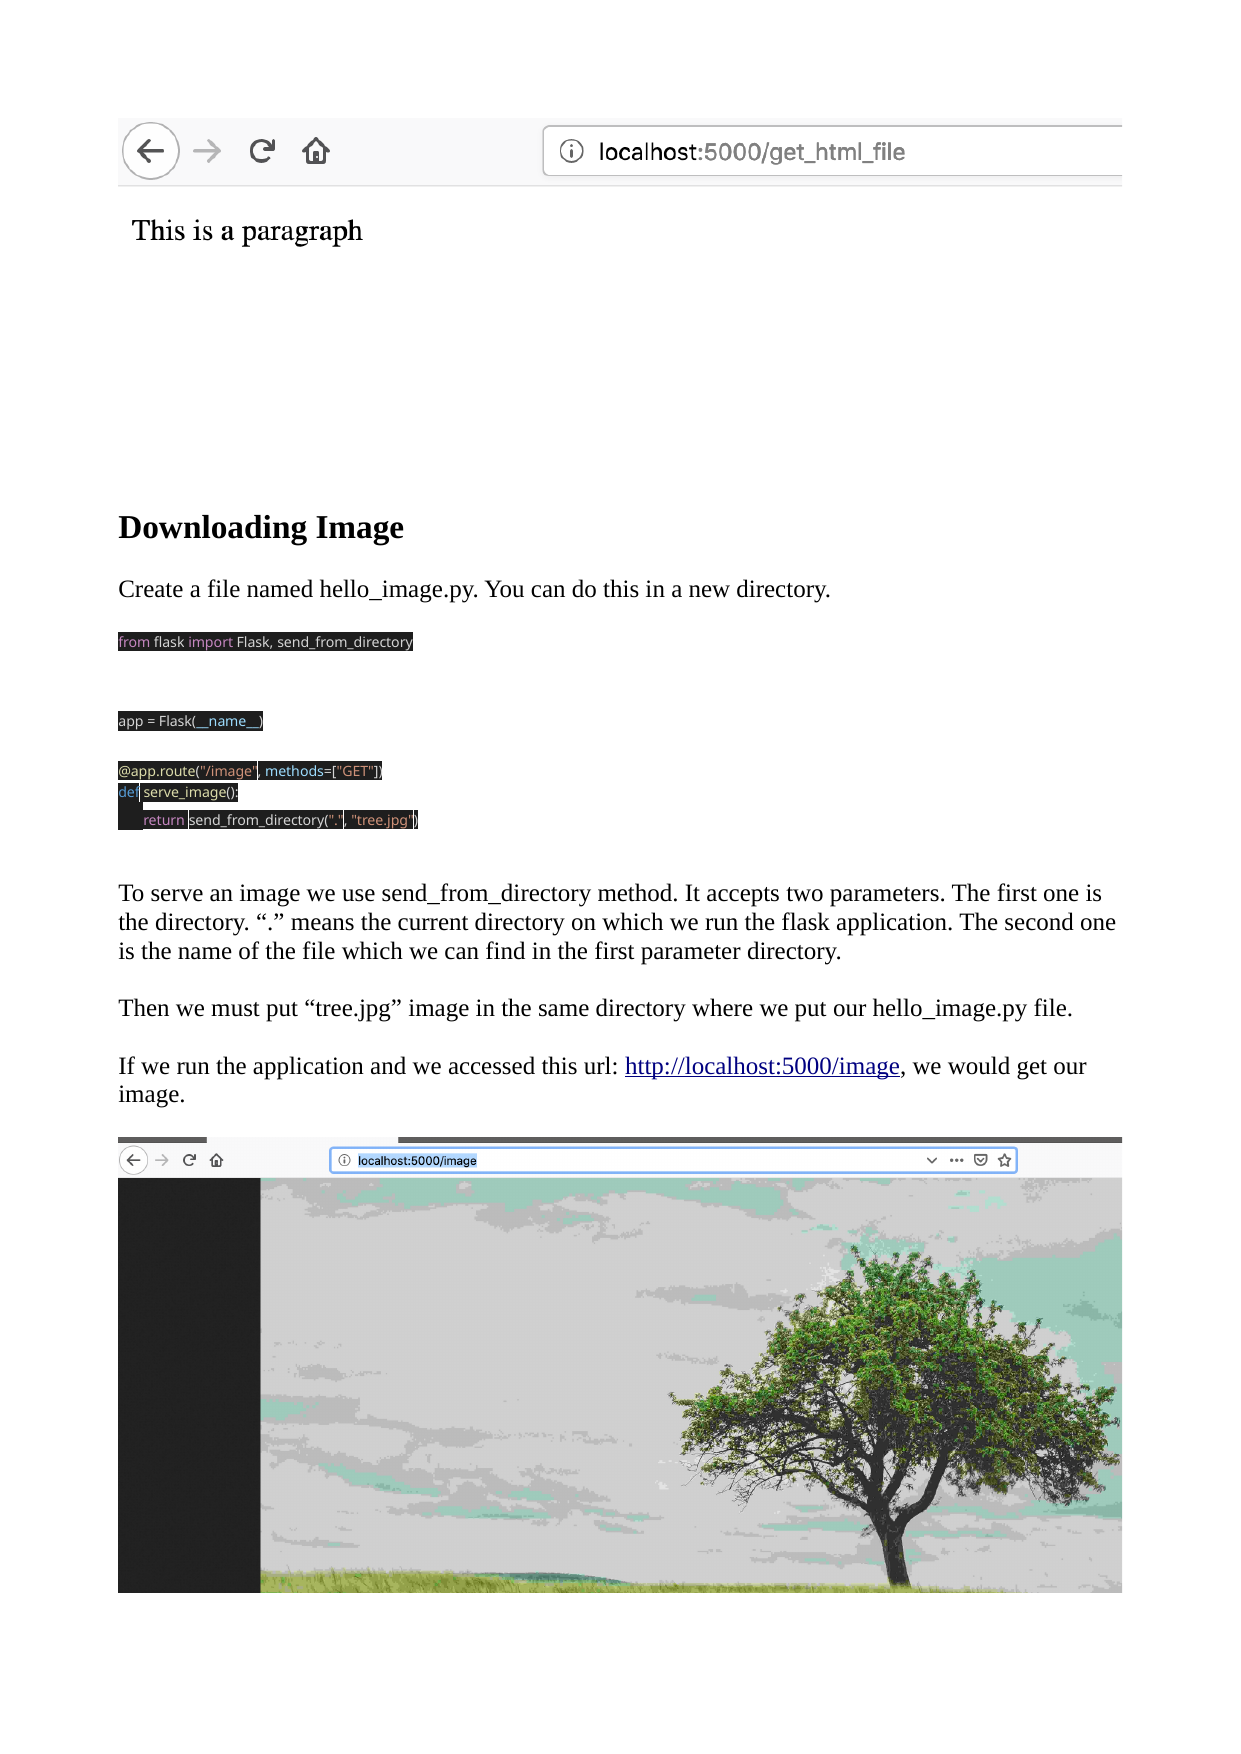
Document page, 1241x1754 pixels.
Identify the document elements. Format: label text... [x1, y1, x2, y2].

text To serve an image we use send_from_directory method. It accepts two parameters. The first one is the directory. “.” means the current directory on which we run the flask application. The second one is the name of the file which we can find in the first parameter directory. [118, 878, 1122, 964]
text def serve_image(): [118, 780, 1122, 802]
text Then we must put “tree.jpg” image in the same directory where we put our hello_image.py file. [118, 993, 1122, 1022]
text If we run the application and we accessed this url: http://localhost:5000/image, we would get our image. [118, 1051, 1122, 1108]
text Downloading Image [118, 507, 1122, 546]
text app = Flask(__name__) [118, 709, 1122, 731]
picture [118, 1137, 1123, 1593]
text @app.route("/image", methods=["GET"]) [118, 759, 1122, 780]
text return send_from_directory(".", "tree.jpg") [118, 802, 1122, 830]
text from flask import Flask, send_from_directory [118, 632, 1122, 651]
picture [118, 118, 1123, 450]
text Create a file named hello_image.py. You can do this in a new directory. [118, 574, 1122, 603]
